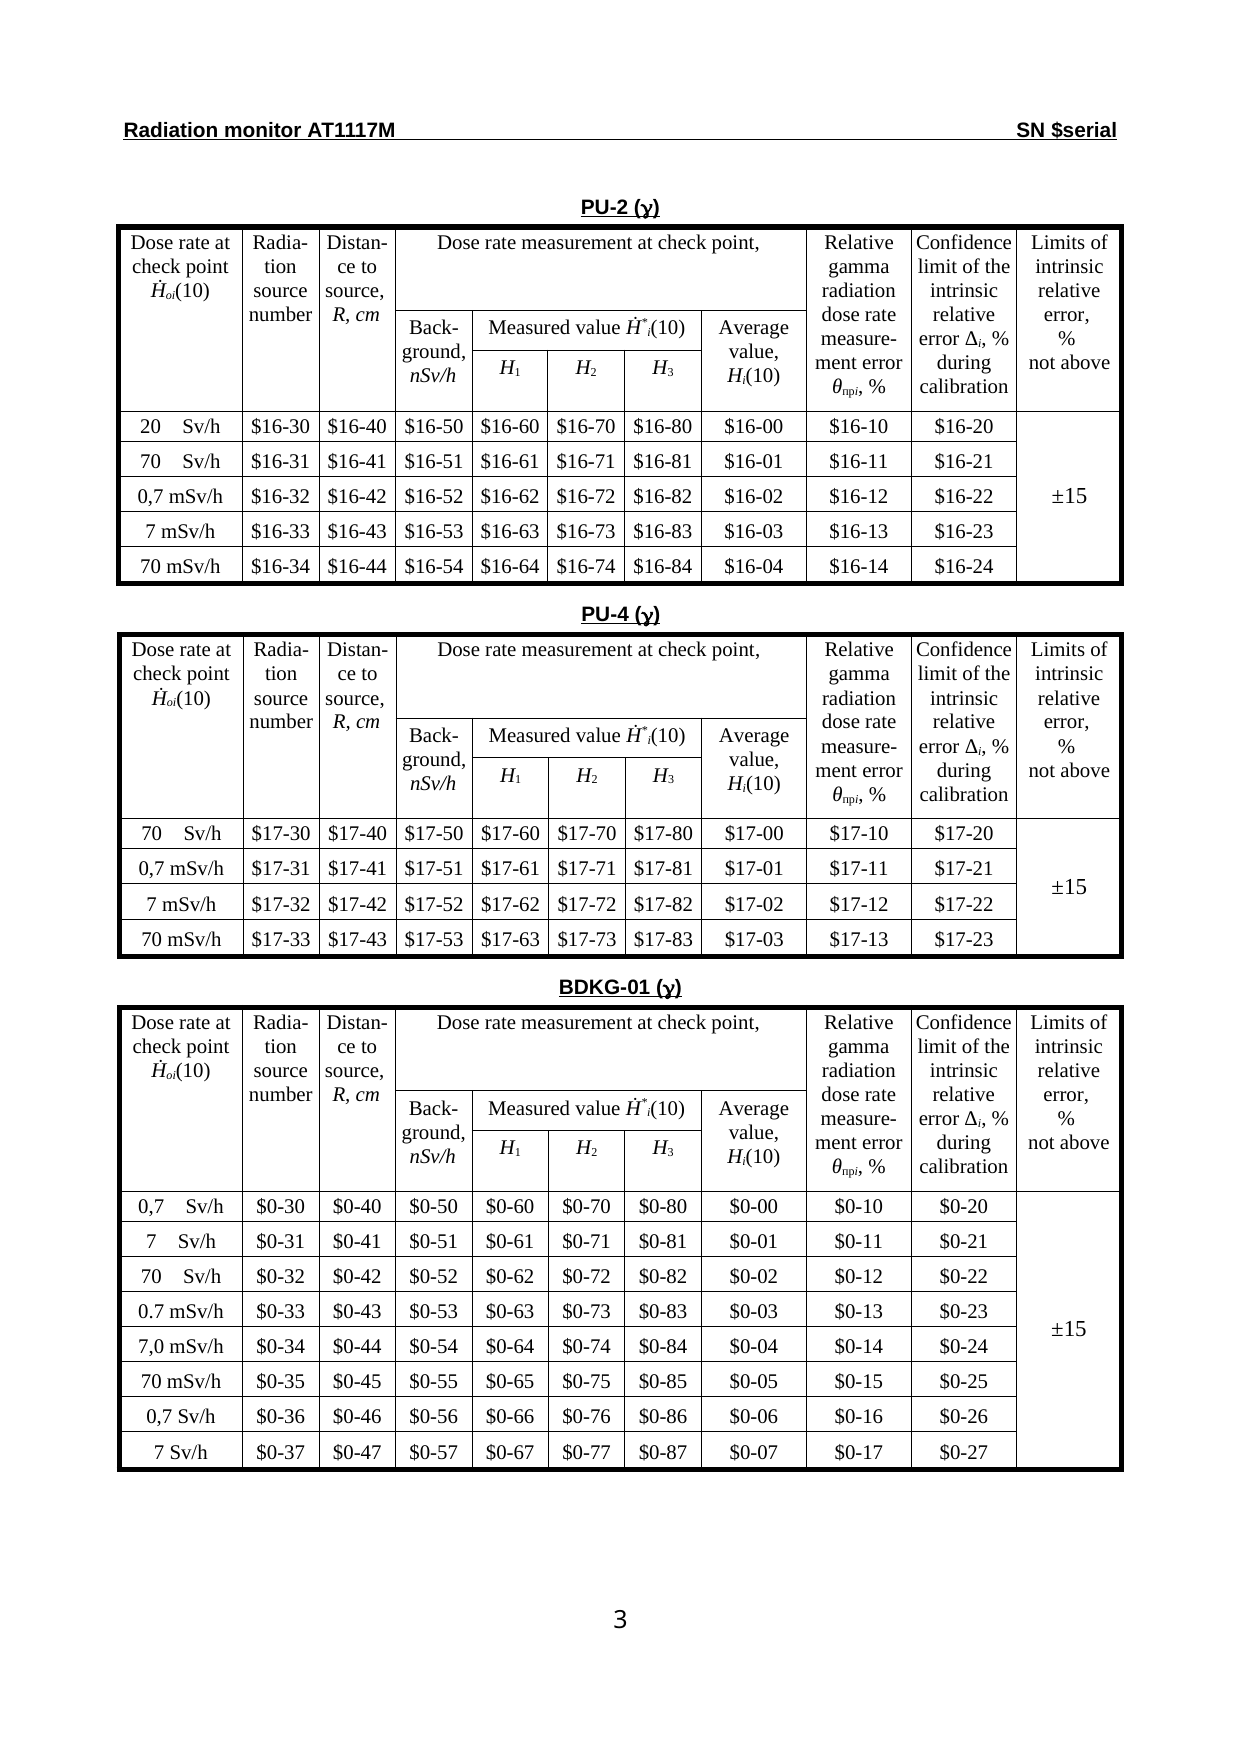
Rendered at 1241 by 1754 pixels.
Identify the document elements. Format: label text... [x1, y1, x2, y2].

table_cell $16-80 [625, 412, 701, 441]
table_cell $0-57 [396, 1432, 472, 1467]
table_cell $0-56 [396, 1397, 472, 1431]
table_cell $16-82 [625, 477, 701, 511]
table_cell $0-15 [807, 1362, 911, 1396]
table_cell $17-72 [549, 884, 625, 918]
table_cell $16-11 [807, 442, 911, 476]
table_cell $16-74 [548, 547, 624, 581]
table_cell $17-20 [912, 819, 1016, 848]
table_cell $16-53 [396, 512, 472, 546]
table_cell $16-23 [912, 512, 1016, 546]
table_cell $0-21 [912, 1222, 1016, 1256]
table_cell ±15 [1017, 1192, 1119, 1467]
table_cell $16-71 [548, 442, 624, 476]
table_cell $17-81 [626, 849, 701, 883]
table_cell Relative gamma radiation dose rate measure-ment error θпрi, % [807, 1010, 911, 1191]
table_cell 70 mSv/h [122, 1362, 242, 1396]
table_cell $17-40 [320, 819, 396, 848]
table_cell $0-46 [320, 1397, 395, 1431]
table_cell $17-53 [397, 920, 472, 953]
table_cell $0-23 [912, 1292, 1016, 1326]
table_cell $16-00 [702, 412, 806, 441]
table_cell $17-10 [807, 819, 911, 848]
table_cell 70 mSv/h [122, 920, 243, 953]
table_cell $0-14 [807, 1327, 911, 1361]
table_cell $16-40 [320, 412, 395, 441]
table_cell $16-13 [807, 512, 911, 546]
table_cell $17-42 [320, 884, 396, 918]
table_cell Relative gamma radiation dose rate measure-ment error θпрi, % [807, 637, 911, 818]
table_cell H1 [473, 758, 548, 818]
table_cell Dose rate measurement at check point, [396, 1010, 806, 1090]
table_cell $16-32 [243, 477, 319, 511]
table_cell 7 mSv/h [121, 512, 242, 546]
table_cell $16-52 [396, 477, 472, 511]
table_cell $0-61 [473, 1222, 548, 1256]
table_cell $0-45 [320, 1362, 395, 1396]
table_cell Back-ground, nSv/h [397, 719, 472, 818]
table_cell $0-53 [396, 1292, 472, 1326]
table_cell $16-73 [548, 512, 624, 546]
table_cell $17-13 [807, 920, 911, 953]
table_cell $17-21 [912, 849, 1016, 883]
table_cell $16-01 [702, 442, 806, 476]
table_cell $17-82 [626, 884, 701, 918]
table_cell $17-01 [702, 849, 806, 883]
table_cell 0,7 Sv/h [122, 1192, 242, 1221]
table_cell $16-83 [625, 512, 701, 546]
table_cell $0-51 [396, 1222, 472, 1256]
table_cell Distan-ce to source, R, сm [320, 230, 395, 411]
table_cell Back-ground, nSv/h [396, 1091, 472, 1191]
table_cell $16-54 [396, 547, 472, 581]
table_cell H2 [549, 758, 625, 818]
table_cell 20 Sv/h [121, 412, 242, 441]
table_cell $16-70 [548, 412, 624, 441]
table_cell $0-42 [320, 1257, 395, 1291]
table_cell 7,0 mSv/h [122, 1327, 242, 1361]
table_cell $16-31 [243, 442, 319, 476]
table_cell Dose rate measurement at check point, [397, 637, 806, 718]
table_cell $0-37 [243, 1432, 319, 1467]
table_cell $16-03 [702, 512, 806, 546]
table_cell Average value, Hi(10) [702, 719, 806, 818]
table_cell $17-22 [912, 884, 1016, 918]
table_cell $17-60 [473, 819, 548, 848]
table_cell $16-02 [702, 477, 806, 511]
table_cell $17-00 [702, 819, 806, 848]
table_cell $0-63 [473, 1292, 548, 1326]
table_cell 70 Sv/h [121, 442, 242, 476]
table_cell Limits of intrinsic relative error, % not above [1017, 230, 1119, 411]
table_cell ±15 [1017, 819, 1119, 953]
table_cell Radia-tion source number [243, 230, 319, 411]
table_cell $17-23 [912, 920, 1016, 953]
table_cell $16-22 [912, 477, 1016, 511]
table_cell $0-27 [912, 1432, 1016, 1467]
table_cell Dose rate at check point Ḣoi(10) [122, 1010, 242, 1191]
table_cell Back-ground, nSv/h [396, 311, 472, 411]
table_cell $16-33 [243, 512, 319, 546]
table_cell $16-12 [807, 477, 911, 511]
table_cell $0-66 [473, 1397, 548, 1431]
table_cell $0-35 [243, 1362, 319, 1396]
table_cell 0,7 mSv/h [122, 849, 243, 883]
table_cell $0-44 [320, 1327, 395, 1361]
table_cell Limits of intrinsic relative error, % not above [1017, 637, 1119, 818]
table_cell $16-43 [320, 512, 395, 546]
table_cell $0-81 [625, 1222, 701, 1256]
table_cell 70 mSv/h [121, 547, 242, 581]
table_cell $0-84 [625, 1327, 701, 1361]
table_cell Distan-ce to source, R, сm [320, 1010, 395, 1191]
table_cell $0-62 [473, 1257, 548, 1291]
table_cell $17-33 [244, 920, 319, 953]
table_cell H3 [626, 758, 701, 818]
table_cell $0-47 [320, 1432, 395, 1467]
table_cell $0-11 [807, 1222, 911, 1256]
table_cell $0-85 [625, 1362, 701, 1396]
table_cell $17-50 [397, 819, 472, 848]
table_cell $17-83 [626, 920, 701, 953]
table_cell $16-41 [320, 442, 395, 476]
table_cell $17-41 [320, 849, 396, 883]
table_cell $0-82 [625, 1257, 701, 1291]
table_cell 0.7 mSv/h [122, 1292, 242, 1326]
table_cell $16-21 [912, 442, 1016, 476]
table_cell $0-50 [396, 1192, 472, 1221]
table_cell $0-86 [625, 1397, 701, 1431]
table_cell $17-02 [702, 884, 806, 918]
table_cell $16-34 [243, 547, 319, 581]
table_cell $16-62 [473, 477, 547, 511]
table_cell $17-80 [626, 819, 701, 848]
table_cell H1 [473, 1131, 548, 1191]
table_cell $0-67 [473, 1432, 548, 1467]
table_cell $0-10 [807, 1192, 911, 1221]
table_cell $0-20 [912, 1192, 1016, 1221]
table_cell Confidence limit of the intrinsic relative error Δi, % during calibration [912, 1010, 1016, 1191]
table_cell Relative gamma radiation dose rate measure-ment error θпрi, % [807, 230, 911, 411]
table_cell $16-20 [912, 412, 1016, 441]
table_cell $17-31 [244, 849, 319, 883]
table_cell $0-36 [243, 1397, 319, 1431]
table_cell $0-33 [243, 1292, 319, 1326]
table_cell $0-13 [807, 1292, 911, 1326]
table_cell Confidence limit of the intrinsic relative error Δi, % during calibration [912, 230, 1016, 411]
table_cell $0-40 [320, 1192, 395, 1221]
table_cell $16-64 [473, 547, 547, 581]
table_cell Measured value Ḣ*i(10) [473, 311, 701, 349]
table_cell $0-24 [912, 1327, 1016, 1361]
table_header BDKG-01 () [119, 959, 1121, 1005]
table_cell $16-30 [243, 412, 319, 441]
table_cell $17-11 [807, 849, 911, 883]
table_cell $16-42 [320, 477, 395, 511]
table_cell $16-81 [625, 442, 701, 476]
table_cell $0-34 [243, 1327, 319, 1361]
table_cell $17-61 [473, 849, 548, 883]
table_cell 7 Sv/h [122, 1432, 242, 1467]
table_cell H2 [549, 1131, 624, 1191]
table_cell $0-43 [320, 1292, 395, 1326]
table_cell $17-71 [549, 849, 625, 883]
table_cell Dose rate at check point Ḣoi(10) [121, 230, 242, 411]
table_cell $0-73 [549, 1292, 624, 1326]
table_cell $0-22 [912, 1257, 1016, 1291]
table_cell Measured value Ḣ*i(10) [473, 719, 701, 757]
table_cell $0-71 [549, 1222, 624, 1256]
table_cell $0-12 [807, 1257, 911, 1291]
table_cell $17-12 [807, 884, 911, 918]
table_cell $17-63 [473, 920, 548, 953]
table_cell $0-41 [320, 1222, 395, 1256]
table_cell $0-60 [473, 1192, 548, 1221]
table_cell 0,7 mSv/h [121, 477, 242, 511]
table_cell $0-02 [702, 1257, 806, 1291]
table_cell $0-64 [473, 1327, 548, 1361]
table_cell $0-06 [702, 1397, 806, 1431]
table_cell $17-70 [549, 819, 625, 848]
table_cell Confidence limit of the intrinsic relative error Δi, % during calibration [912, 637, 1016, 818]
table_cell Measured value Ḣ*i(10) [473, 1091, 701, 1130]
table_cell $17-32 [244, 884, 319, 918]
table_cell $16-63 [473, 512, 547, 546]
table_cell H1 [473, 351, 547, 411]
table_cell $17-52 [397, 884, 472, 918]
table_cell $0-05 [702, 1362, 806, 1396]
table_cell $16-10 [807, 412, 911, 441]
table_cell $0-83 [625, 1292, 701, 1326]
table_cell 0,7 Sv/h [122, 1397, 242, 1431]
table_cell 70 Sv/h [122, 819, 243, 848]
table_cell $0-55 [396, 1362, 472, 1396]
table_cell Dose rate at check point Ḣoi(10) [122, 637, 243, 818]
table_header PU-4 () [120, 586, 1122, 632]
table_cell $0-76 [549, 1397, 624, 1431]
table_cell $16-44 [320, 547, 395, 581]
table_cell $17-62 [473, 884, 548, 918]
table_cell $17-30 [244, 819, 319, 848]
table_cell $0-25 [912, 1362, 1016, 1396]
table_cell 7 mSv/h [122, 884, 243, 918]
table_cell Average value, Hi(10) [702, 1091, 806, 1191]
table_header PU-2 () [118, 179, 1122, 224]
table_cell 70 Sv/h [122, 1257, 242, 1291]
table_cell $0-16 [807, 1397, 911, 1431]
table_cell Average value, Hi(10) [702, 311, 806, 411]
table_cell Radia-tion source number [243, 1010, 319, 1191]
table_cell H3 [625, 351, 701, 411]
table_cell H3 [625, 1131, 701, 1191]
table_cell $0-04 [702, 1327, 806, 1361]
table_cell $0-30 [243, 1192, 319, 1221]
table_cell $0-31 [243, 1222, 319, 1256]
table_cell $16-24 [912, 547, 1016, 581]
table_cell $16-51 [396, 442, 472, 476]
table_cell $0-01 [702, 1222, 806, 1256]
table_cell Radia-tion source number [244, 637, 319, 818]
table_cell $0-00 [702, 1192, 806, 1221]
table_cell $0-72 [549, 1257, 624, 1291]
table_cell $0-87 [625, 1432, 701, 1467]
table_cell $0-03 [702, 1292, 806, 1326]
table_cell H2 [548, 351, 624, 411]
table_cell $16-61 [473, 442, 547, 476]
table_cell $16-84 [625, 547, 701, 581]
table_cell $0-70 [549, 1192, 624, 1221]
table_cell 7 Sv/h [122, 1222, 242, 1256]
table_cell Dose rate measurement at check point, [396, 230, 806, 310]
table_cell $0-54 [396, 1327, 472, 1361]
table_cell ±15 [1017, 412, 1119, 581]
table_cell $0-07 [702, 1432, 806, 1467]
table_cell $17-03 [702, 920, 806, 953]
table_cell $16-72 [548, 477, 624, 511]
table_cell $0-32 [243, 1257, 319, 1291]
table_cell $17-73 [549, 920, 625, 953]
table_cell Distan-ce to source, R, сm [320, 637, 396, 818]
table_cell $0-80 [625, 1192, 701, 1221]
table_cell $0-17 [807, 1432, 911, 1467]
table_cell $0-26 [912, 1397, 1016, 1431]
table_cell $0-75 [549, 1362, 624, 1396]
table_cell $17-43 [320, 920, 396, 953]
table_cell $16-50 [396, 412, 472, 441]
table_cell Limits of intrinsic relative error, % not above [1017, 1010, 1119, 1191]
table_cell $17-51 [397, 849, 472, 883]
table_cell $16-14 [807, 547, 911, 581]
table_cell $16-04 [702, 547, 806, 581]
table_cell $0-74 [549, 1327, 624, 1361]
table_cell $0-52 [396, 1257, 472, 1291]
table_cell $16-60 [473, 412, 547, 441]
table_cell $0-65 [473, 1362, 548, 1396]
table_cell $0-77 [549, 1432, 624, 1467]
